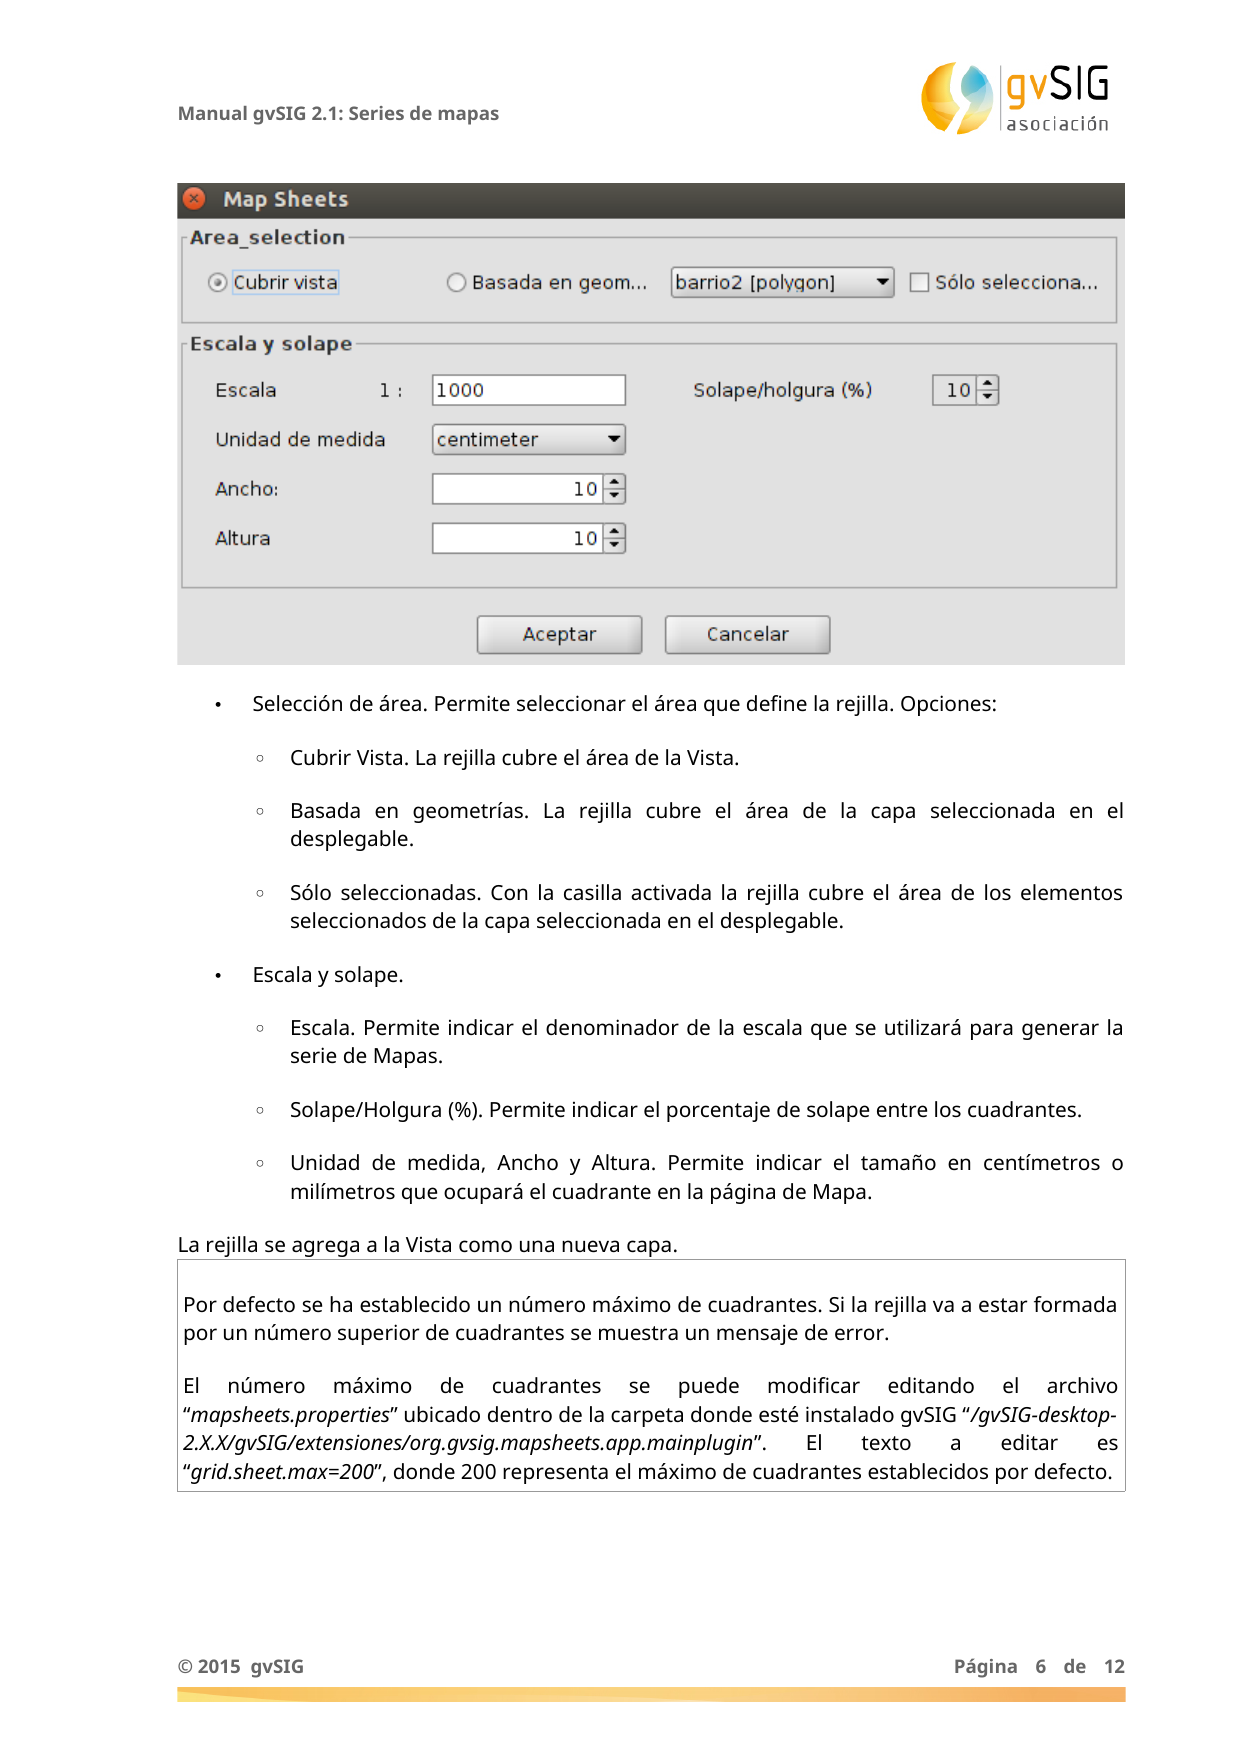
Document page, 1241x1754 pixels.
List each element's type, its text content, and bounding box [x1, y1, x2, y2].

list Unidad de medida, Ancho y Altura. Permite indicar el tamaño en centímetros o milímetros que ocupará el cuadrante en la página de Mapa. [252, 1148, 1125, 1205]
picture [177, 1687, 1126, 1702]
list Escala y solape. [215, 960, 1125, 988]
list Basada en geometrías. La rejilla cubre el área de la capa seleccionada en el desplegable. [252, 796, 1125, 853]
picture [902, 47, 1122, 148]
table_header Por defecto se ha establecido un número máximo de cuadrantes. Si la rejilla va a estar formada por un número superior de cuadrantes se muestra un mensaje de error. El número máximo de cuadrantes se puede modificar editando el archivo “mapsheets.properties” ubicado dentro de la carpeta donde esté instalado gvSIG “/gvSIG-desktop-2.X.X/gvSIG/extensiones/org.gvsig.mapsheets.app.mainplugin”. El texto a editar es “grid.sheet.max=200”, donde 200 representa el máximo de cuadrantes establecidos por defecto. [178, 1260, 1125, 1491]
list Cubrir Vista. La rejilla cubre el área de la Vista. [252, 743, 1125, 771]
list Solape/Holgura (%). Permite indicar el porcentaje de solape entre los cuadrantes. [252, 1095, 1125, 1123]
list Selección de área. Permite seleccionar el área que define la rejilla. Opciones: [215, 689, 1125, 718]
text La rejilla se agrega a la Vista como una nueva capa. [177, 1230, 1125, 1259]
list Sólo seleccionadas. Con la casilla activada la rejilla cubre el área de los elementos seleccionados de la capa seleccionada en el desplegable. [252, 878, 1125, 935]
list Escala. Permite indicar el denominador de la escala que se utilizará para generar la serie de Mapas. [252, 1013, 1125, 1070]
picture [177, 183, 1125, 665]
